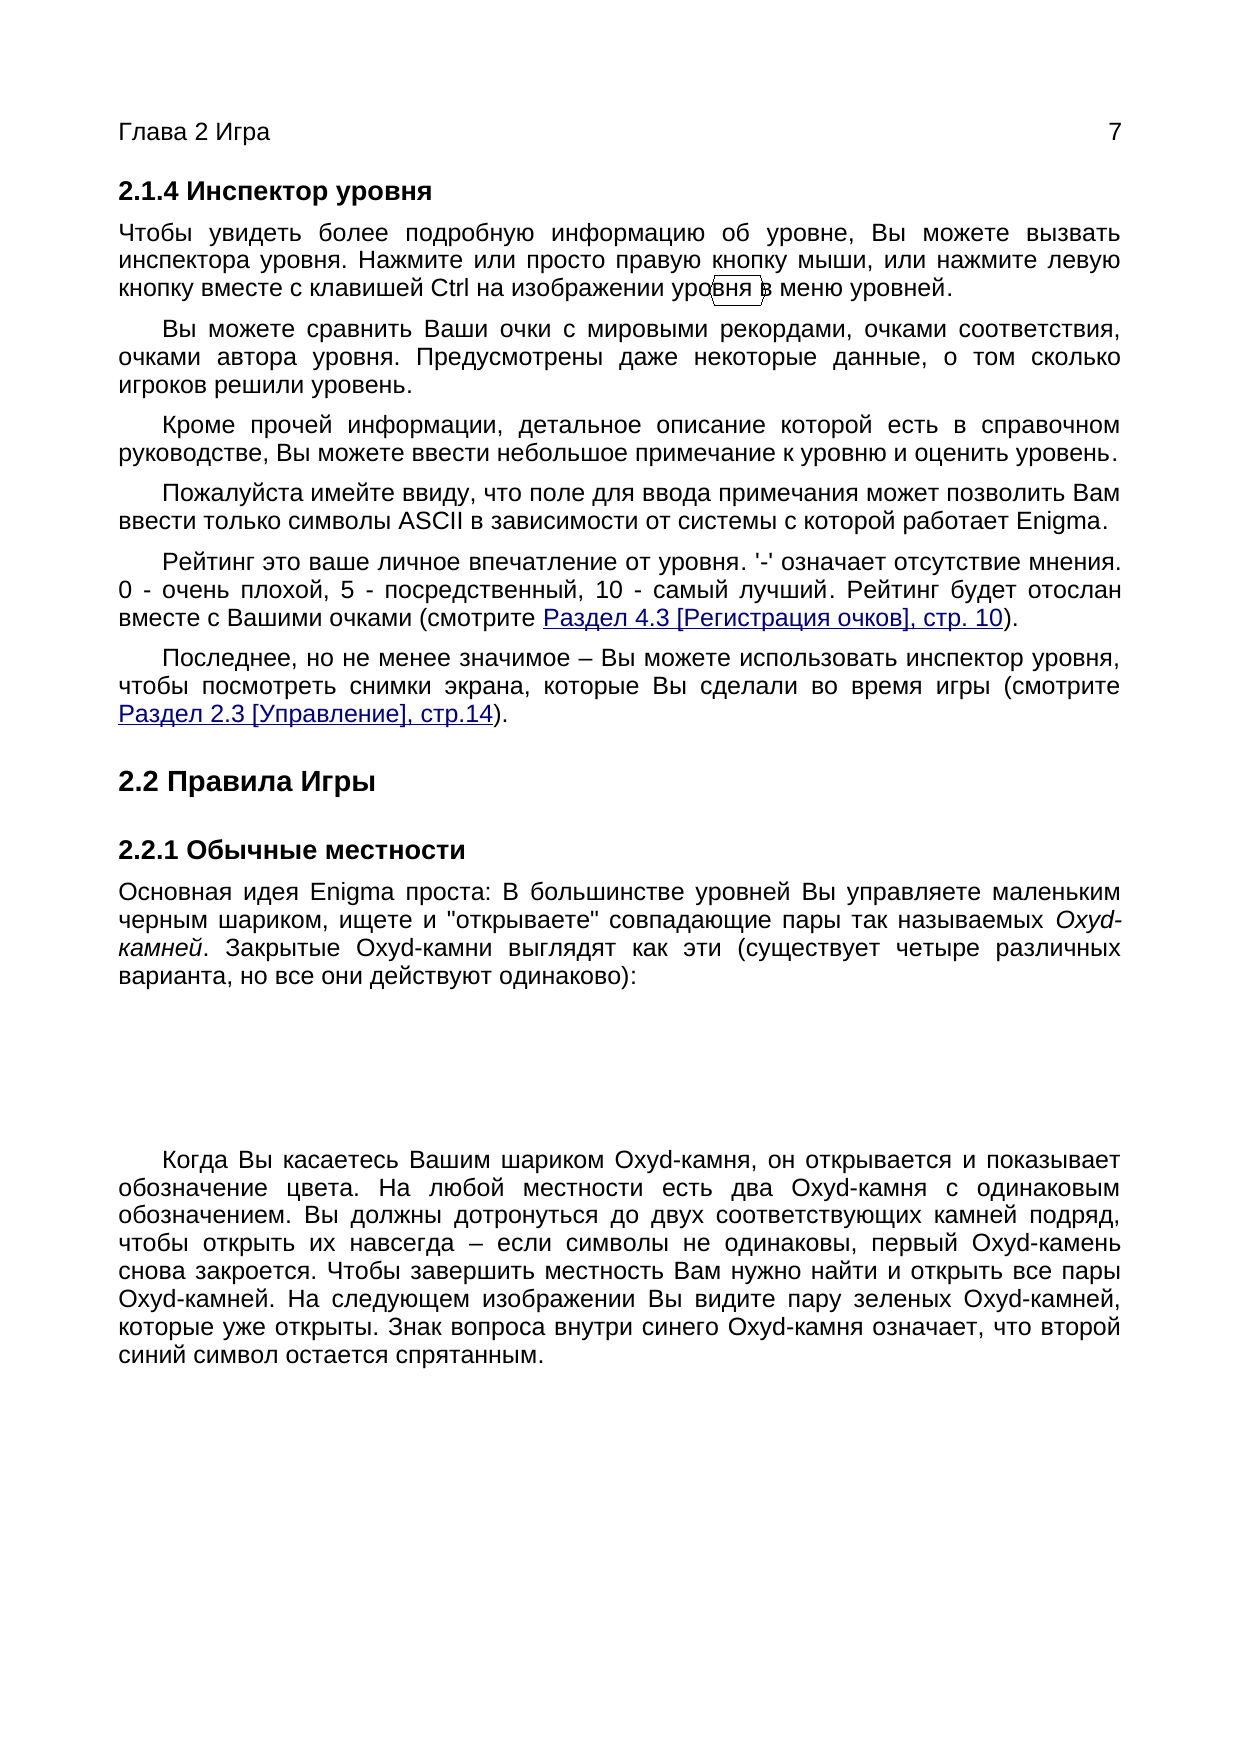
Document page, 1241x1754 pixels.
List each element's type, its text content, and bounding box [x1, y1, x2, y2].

text Чтобы увидеть более подробную информацию об уровне, Вы можете вызвать инспектора уровня. Нажмите или просто правую кнопку мыши, или нажмите левую кнопку вместе с клавишей Ctrl на изображении уровня в меню уровней. [118, 218, 1122, 302]
text Когда Вы касаетесь Вашим шариком Oxyd-камня, он открывается и показывает обозначение цвета. На любой местности есть два Oxyd-камня с одинаковым обозначением. Вы должны дотронуться до двух соответствующих камней подряд, чтобы открыть их навсегда – если символы не одинаковы, первый Oxyd-камень снова закроется. Чтобы завершить местность Вам нужно найти и открыть все пары Oxyd-камней. На следующем изображении Вы видите пару зеленых Oxyd-камней, которые уже открыты. Знак вопроса внутри синего Oxyd-камня означает, что второй синий символ остается спрятанным. [118, 1145, 1122, 1369]
subtitle 2.2.1 Обычные местности [118, 835, 1122, 865]
text Кроме прочей информации, детальное описание которой есть в справочном руководстве, Вы можете ввести небольшое примечание к уровню и оценить уровень. [118, 411, 1122, 467]
subtitle 2.1.4 Инспектор уровня [118, 176, 1122, 206]
text Последнее, но не менее значимое – Вы можете использовать инспектор уровня, чтобы посмотреть снимки экрана, которые Вы сделали во время игры (смотрите Раздел 2.3 [Управление], стр.14). [118, 644, 1122, 727]
text Вы можете сравнить Ваши очки с мировыми рекордами, очками соответствия, очками автора уровня. Предусмотрены даже некоторые данные, о том сколько игроков решили уровень. [118, 314, 1122, 398]
text Основная идея Enigma проста: В большинстве уровней Вы управляете маленьким черным шариком, ищете и "открываете" совпадающие пары так называемых Oxyd-камней. Закрытые Oxyd-камни выглядят как эти (существует четыре различных варианта, но все они действуют одинаково): [118, 878, 1122, 989]
text Пожалуйста имейте ввиду, что поле для ввода примечания может позволить Вам ввести только символы ASCII в зависимости от системы с которой работает Enigma. [118, 479, 1122, 535]
subtitle 2.2 Правила Игры [118, 765, 1122, 798]
text Рейтинг это ваше личное впечатление от уровня. '-' означает отсутствие мнения. 0 - очень плохой, 5 - посредственный, 10 - самый лучший. Рейтинг будет отослан вместе с Вашими очками (смотрите Раздел 4.3 [Регистрация очков], стр. 10). [118, 547, 1122, 631]
